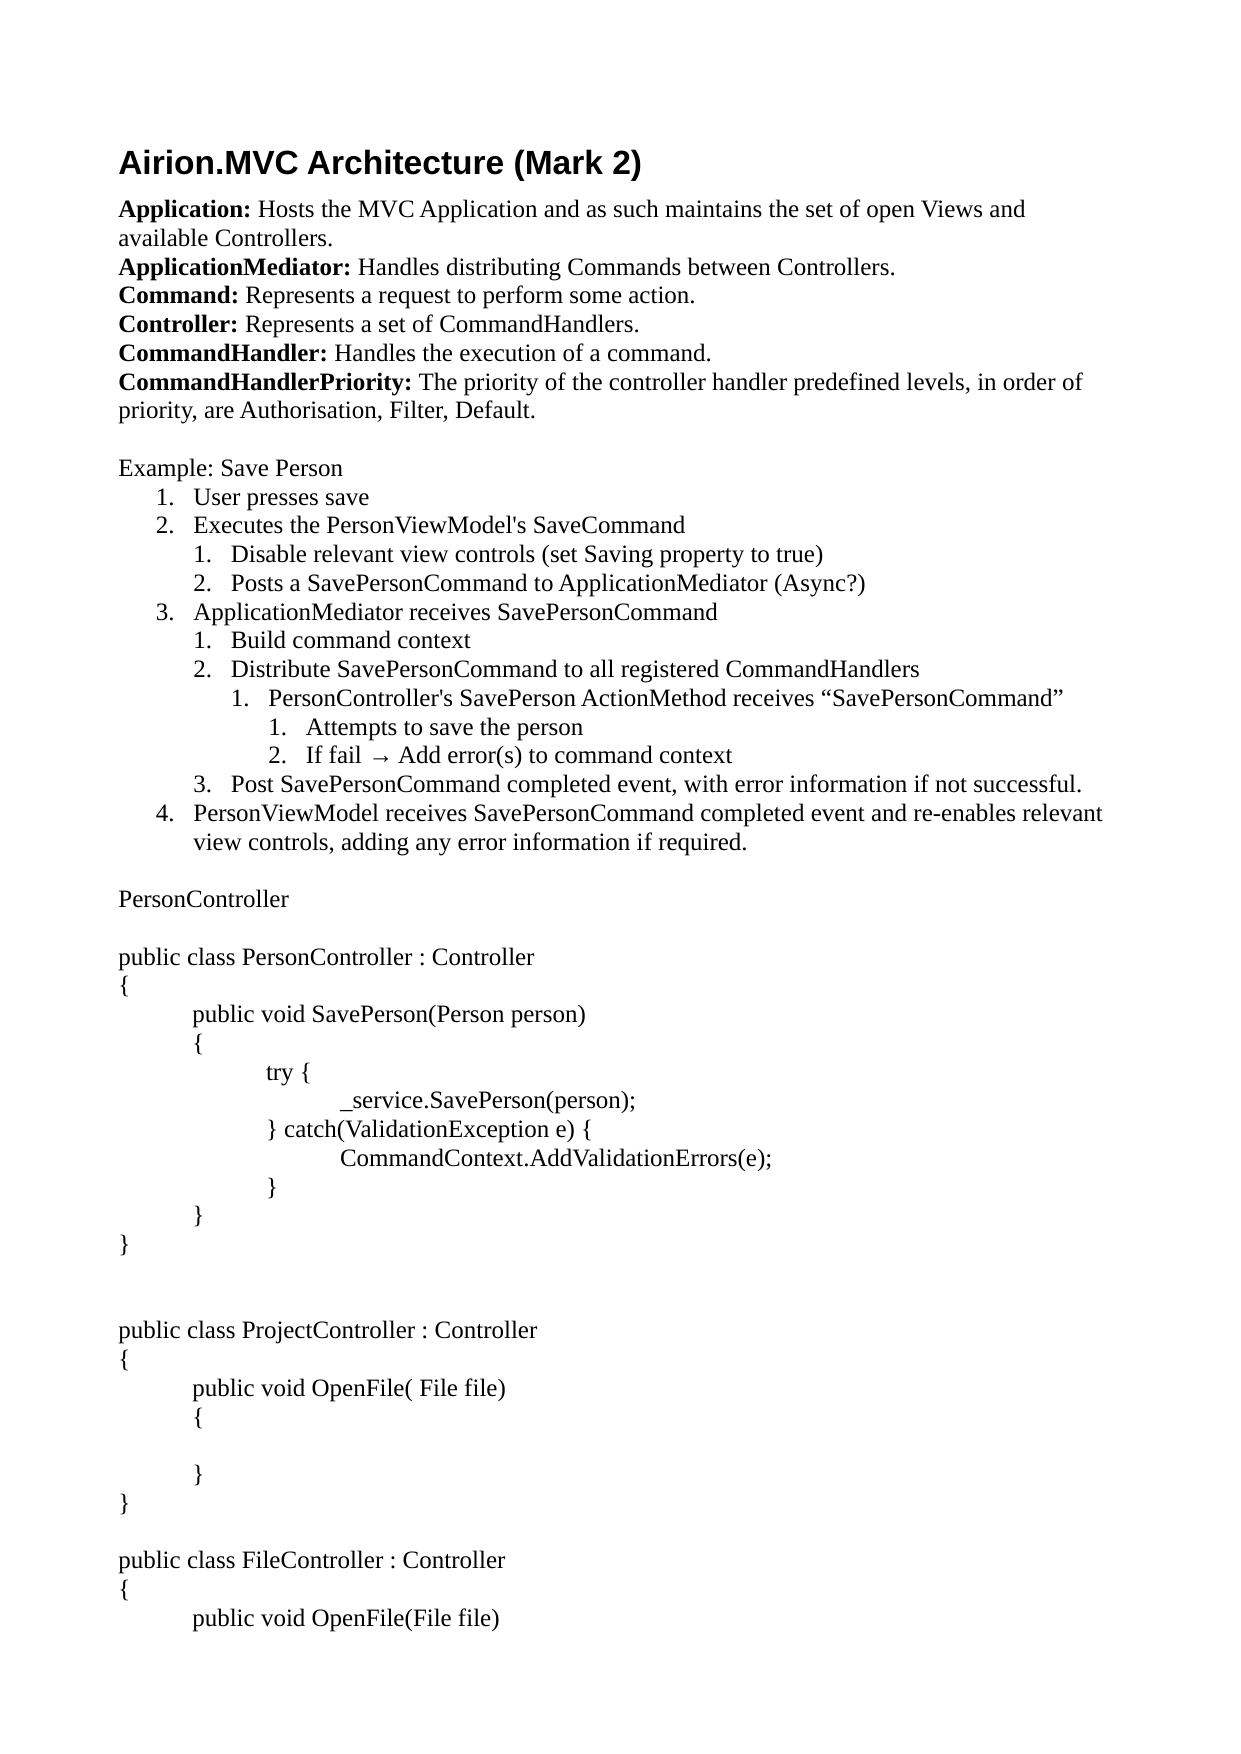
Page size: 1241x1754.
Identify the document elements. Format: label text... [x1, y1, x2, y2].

text Application: Hosts the MVC Application and as such maintains the set of open Views and available Controllers. [118, 194, 1122, 252]
text } [118, 1201, 1122, 1229]
text Example: Save Person [118, 453, 1122, 482]
text CommandContext.AddValidationErrors(e); [118, 1143, 1122, 1172]
text ApplicationMediator: Handles distributing Commands between Controllers. [118, 252, 1122, 281]
list PersonController's SavePerson ActionMethod receives “SavePersonCommand” [231, 683, 1122, 712]
text { [118, 1344, 1122, 1373]
text CommandHandlerPriority: The priority of the controller handler predefined levels, in order of priority, are Authorisation, Filter, Default. [118, 367, 1122, 424]
list Build command context [193, 626, 1122, 654]
list Distribute SavePersonCommand to all registered CommandHandlers [193, 654, 1122, 683]
text _service.SavePerson(person); [118, 1086, 1122, 1114]
list Attempts to save the person [268, 712, 1122, 741]
text } [118, 1459, 1122, 1488]
text { [118, 1574, 1122, 1603]
list User presses save [156, 482, 1122, 511]
text CommandHandler: Handles the execution of a command. [118, 338, 1122, 367]
text public void OpenFile( File file) [118, 1373, 1122, 1402]
text public class PersonController : Controller [118, 942, 1122, 971]
text Controller: Represents a set of CommandHandlers. [118, 309, 1122, 338]
text PersonController [118, 884, 1122, 913]
text try { [118, 1057, 1122, 1086]
text public void OpenFile(File file) [118, 1603, 1122, 1632]
text public class FileController : Controller [118, 1546, 1122, 1574]
text { [118, 1028, 1122, 1057]
text } [118, 1172, 1122, 1201]
subtitle Airion.MVC Architecture (Mark 2) [118, 143, 1122, 182]
text public class ProjectController : Controller [118, 1316, 1122, 1344]
text public void SavePerson(Person person) [118, 999, 1122, 1028]
list ApplicationMediator receives SavePersonCommand [156, 597, 1122, 626]
list Posts a SavePersonCommand to ApplicationMediator (Async?) [193, 568, 1122, 597]
text } [118, 1229, 1122, 1258]
list If fail → Add error(s) to command context [268, 741, 1122, 769]
list Executes the PersonViewModel's SaveCommand [156, 511, 1122, 539]
text { [118, 971, 1122, 999]
list PersonViewModel receives SavePersonCommand completed event and re-enables relevant view controls, adding any error information if required. [156, 798, 1122, 856]
text { [118, 1402, 1122, 1431]
text } catch(ValidationException e) { [118, 1114, 1122, 1143]
list Post SavePersonCommand completed event, with error information if not successful. [193, 769, 1122, 798]
list Disable relevant view controls (set Saving property to true) [193, 539, 1122, 568]
text } [118, 1488, 1122, 1517]
text Command: Represents a request to perform some action. [118, 281, 1122, 309]
